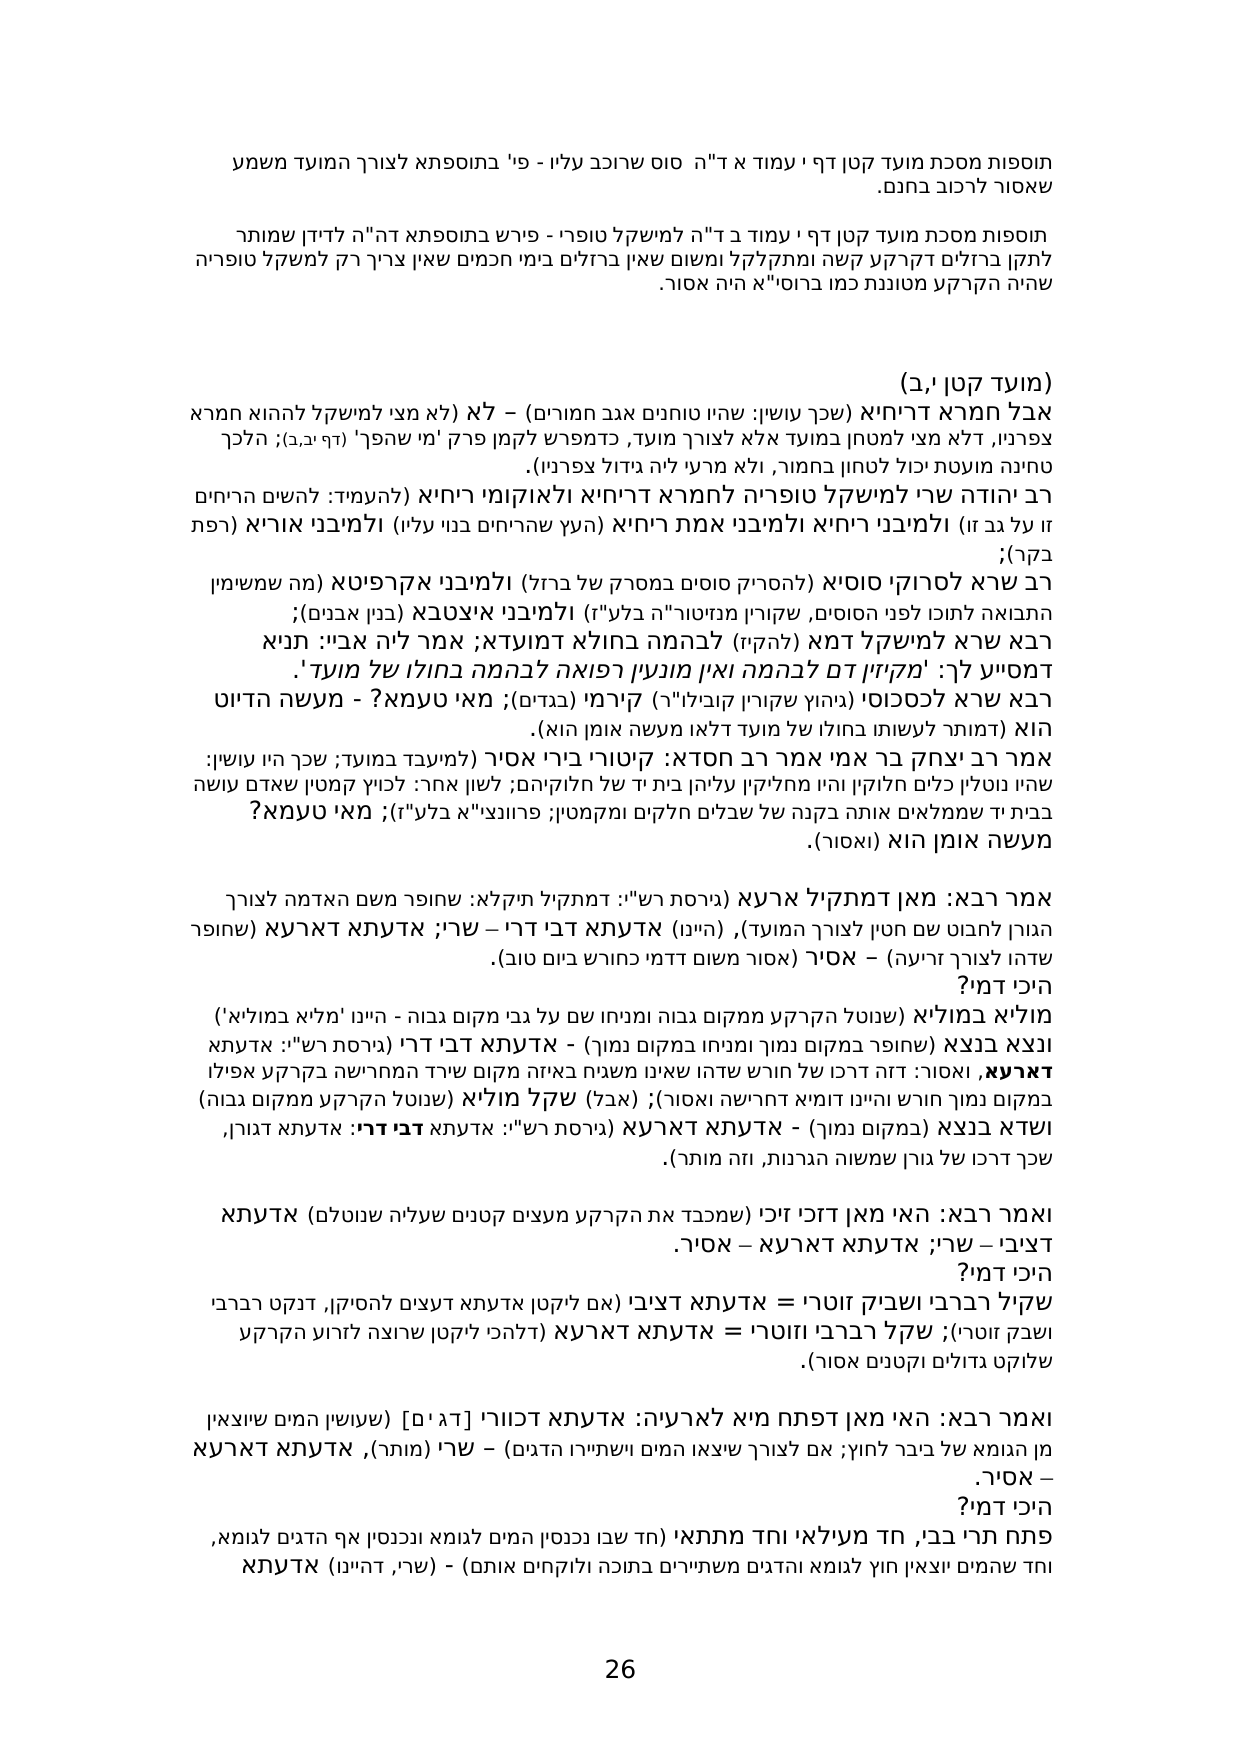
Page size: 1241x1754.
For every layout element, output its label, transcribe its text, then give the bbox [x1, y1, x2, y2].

text אבל חמרא דריחיא (שכך עושין: שהיו טוחנים אגב חמורים) – לא (לא מצי למישקל לההוא חמרא צפרניו, דלא מצי למטחן במועד אלא לצורך מועד, כדמפרש לקמן פרק 'מי שהפך' (דף יב,ב); הלכך טחינה מועטת יכול לטחון בחמור, ולא מרעי ליה גידול צפרניו). [187, 397, 1053, 480]
text (מועד קטן י,ב) [187, 368, 1053, 397]
text ואמר רבא: האי מאן דפתח מיא לארעיה: אדעתא דכוורי [דגים] (שעושין המים שיוצאין מן הגומא של ביבר לחוץ; אם לצורך שיצאו המים וישתיירו הדגים) – שרי (מותר), אדעתא דארעא – אסיר. [187, 1404, 1053, 1492]
text רבא שרא למישקל דמא (להקיז) לבהמה בחולא דמועדא; אמר ליה אביי: תניא דמסייע לך: 'מקיזין דם לבהמה ואין מונעין רפואה לבהמה בחולו של מועד'. [187, 626, 1053, 684]
text מוליא במוליא (שנוטל הקרקע ממקום גבוה ומניחו שם על גבי מקום גבוה - היינו 'מליא במוליא') ונצא בנצא (שחופר במקום נמוך ומניחו במקום נמוך) - אדעתא דבי דרי (גירסת רש"י: אדעתא דארעא, ואסור: דזה דרכו של חורש שדהו שאינו משגיח באיזה מקום שירד המחרישה בקרקע אפילו במקום נמוך חורש והיינו דומיא דחרישה ואסור); (אבל) שקל מוליא (שנוטל הקרקע ממקום גבוה) ושדא בנצא (במקום נמוך) - אדעתא דארעא (גירסת רש"י: אדעתא דבי דרי: אדעתא דגורן, שכך דרכו של גורן שמשוה הגרנות, וזה מותר). [187, 1000, 1053, 1171]
text היכי דמי? [187, 1258, 1053, 1287]
text שקיל רברבי ושביק זוטרי = אדעתא דציבי (אם ליקטן אדעתא דעצים להסיקן, דנקט רברבי ושבק זוטרי); שקל רברבי וזוטרי = אדעתא דארעא (דלהכי ליקטן שרוצה לזרוע הקרקע שלוקט גדולים וקטנים אסור). [187, 1287, 1053, 1375]
text אמר רבא: מאן דמתקיל ארעא (גירסת רש"י: דמתקיל תיקלא: שחופר משם האדמה לצורך הגורן לחבוט שם חטין לצורך המועד), (היינו) אדעתא דבי דרי – שרי; אדעתא דארעא (שחופר שדהו לצורך זריעה) – אסיר (אסור משום דדמי כחורש ביום טוב). [187, 883, 1053, 971]
text רב יהודה שרי למישקל טופריה לחמרא דריחיא ולאוקומי ריחיא (להעמיד: להשים הריחים זו על גב זו) ולמיבני ריחיא ולמיבני אמת ריחיא (העץ שהריחים בנוי עליו) ולמיבני אוריא (רפת בקר); [187, 480, 1053, 567]
text היכי דמי? [187, 971, 1053, 1000]
text תוספות מסכת מועד קטן דף י עמוד ב ד"ה למישקל טופרי - פירש בתוספתא דה"ה לדידן שמותר לתקן ברזלים דקרקע קשה ומתקלקל ומשום שאין ברזלים בימי חכמים שאין צריך רק למשקל טופריה שהיה הקרקע מטוננת כמו ברוסי"א היה אסור. [187, 223, 1053, 296]
text תוספות מסכת מועד קטן דף י עמוד א ד"ה סוס שרוכב עליו - פי' בתוספתא לצורך המועד משמע שאסור לרכוב בחנם. [187, 150, 1053, 199]
text רב שרא לסרוקי סוסיא (להסריק סוסים במסרק של ברזל) ולמיבני אקרפיטא (מה שמשימין התבואה לתוכו לפני הסוסים, שקורין מנזיטור"ה בלע"ז) ולמיבני איצטבא (בנין אבנים); [187, 567, 1053, 626]
text היכי דמי? [187, 1492, 1053, 1521]
text פתח תרי בבי, חד מעילאי וחד מתתאי (חד שבו נכנסין המים לגומא ונכנסין אף הדגים לגומא, וחד שהמים יוצאין חוץ לגומא והדגים משתיירים בתוכה ולוקחים אותם) - (שרי, דהיינו) אדעתא [187, 1521, 1053, 1579]
text אמר רב יצחק בר אמי אמר רב חסדא: קיטורי בירי אסיר (למיעבד במועד; שכך היו עושין: שהיו נוטלין כלים חלוקין והיו מחליקין עליהן בית יד של חלוקיהם; לשון אחר: לכויץ קמטין שאדם עושה בבית יד שממלאים אותה בקנה של שבלים חלקים ומקמטין; פרוונצי"א בלע"ז); מאי טעמא? מעשה אומן הוא (ואסור). [187, 743, 1053, 855]
text רבא שרא לכסכוסי (גיהוץ שקורין קובילו"ר) קירמי (בגדים); מאי טעמא? - מעשה הדיוט הוא (דמותר לעשותו בחולו של מועד דלאו מעשה אומן הוא). [187, 684, 1053, 743]
text ואמר רבא: האי מאן דזכי זיכי (שמכבד את הקרקע מעצים קטנים שעליה שנוטלם) אדעתא דציבי – שרי; אדעתא דארעא – אסיר. [187, 1200, 1053, 1258]
